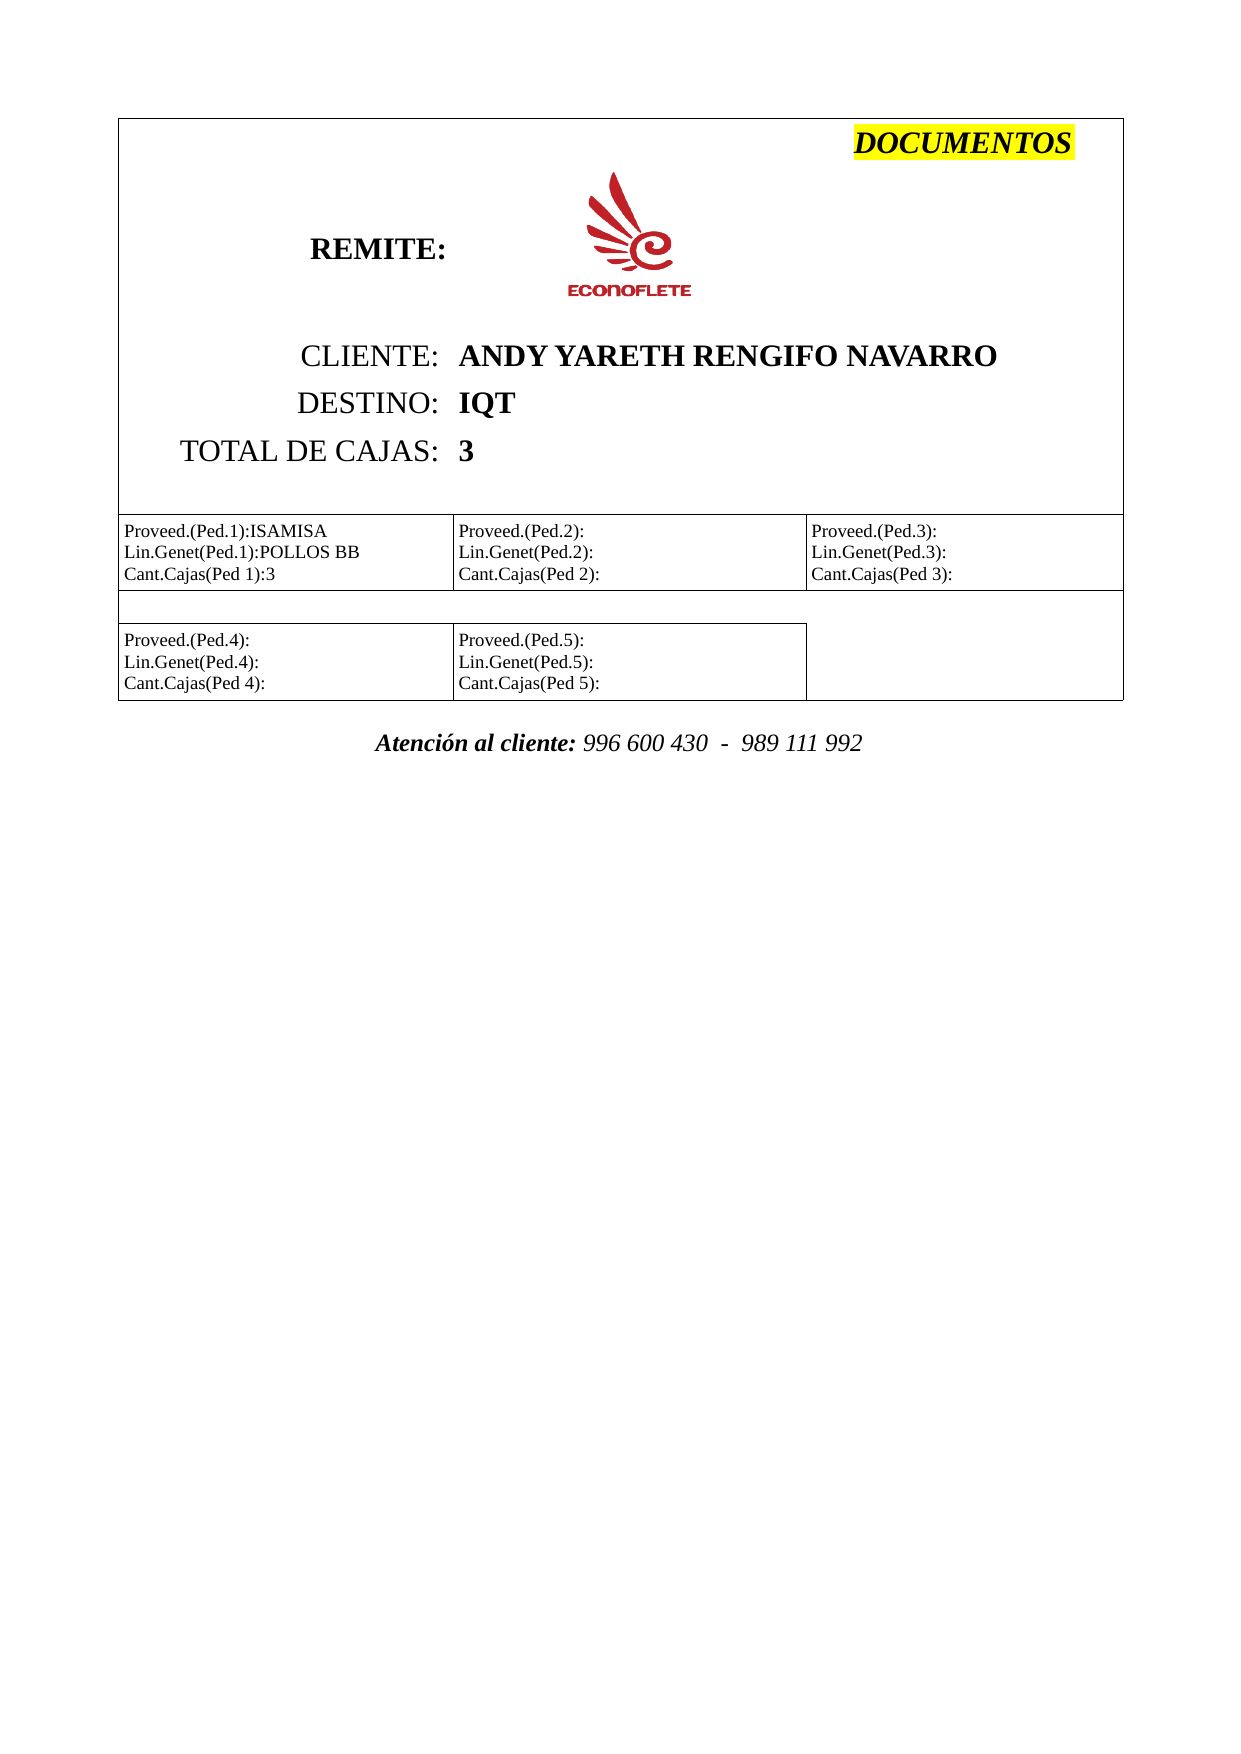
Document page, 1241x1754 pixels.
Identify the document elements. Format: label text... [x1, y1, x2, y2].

table_cell [806, 591, 1123, 623]
table_cell Proveed.(Ped.3): Lin.Genet(Ped.3): Cant.Cajas(Ped 3): [807, 515, 1123, 590]
table_cell TOTAL DE CAJAS: [119, 426, 453, 474]
table_cell DESTINO: [119, 379, 453, 426]
table_header DOCUMENTOS [806, 119, 1123, 166]
table_cell Proveed.(Ped.4): Lin.Genet(Ped.4): Cant.Cajas(Ped 4): [119, 624, 453, 699]
table_cell REMITE: [119, 166, 453, 332]
table_cell [806, 166, 1123, 332]
table_cell [453, 166, 806, 332]
text Atención al cliente: 996 600 430 - 989 111 992 [118, 728, 1122, 757]
table_cell [453, 474, 806, 514]
table_cell Proveed.(Ped.2): Lin.Genet(Ped.2): Cant.Cajas(Ped 2): [454, 515, 806, 590]
table_cell IQT [453, 379, 806, 426]
table_cell Proveed.(Ped.1):ISAMISA Lin.Genet(Ped.1):POLLOS BB Cant.Cajas(Ped 1):3 [119, 515, 453, 590]
table_header [119, 119, 453, 166]
table_cell [807, 623, 1123, 699]
table_cell [119, 591, 453, 623]
picture [552, 171, 707, 297]
table_cell 3 [453, 426, 1123, 474]
table_cell Proveed.(Ped.5): Lin.Genet(Ped.5): Cant.Cajas(Ped 5): [454, 624, 806, 699]
table_cell [453, 591, 806, 623]
table_cell [806, 379, 1123, 426]
table_cell CLIENTE: [119, 332, 453, 379]
table_cell [119, 474, 453, 514]
table_cell ANDY YARETH RENGIFO NAVARRO [453, 332, 1123, 379]
table_header [453, 119, 806, 166]
table_cell [806, 474, 1123, 514]
